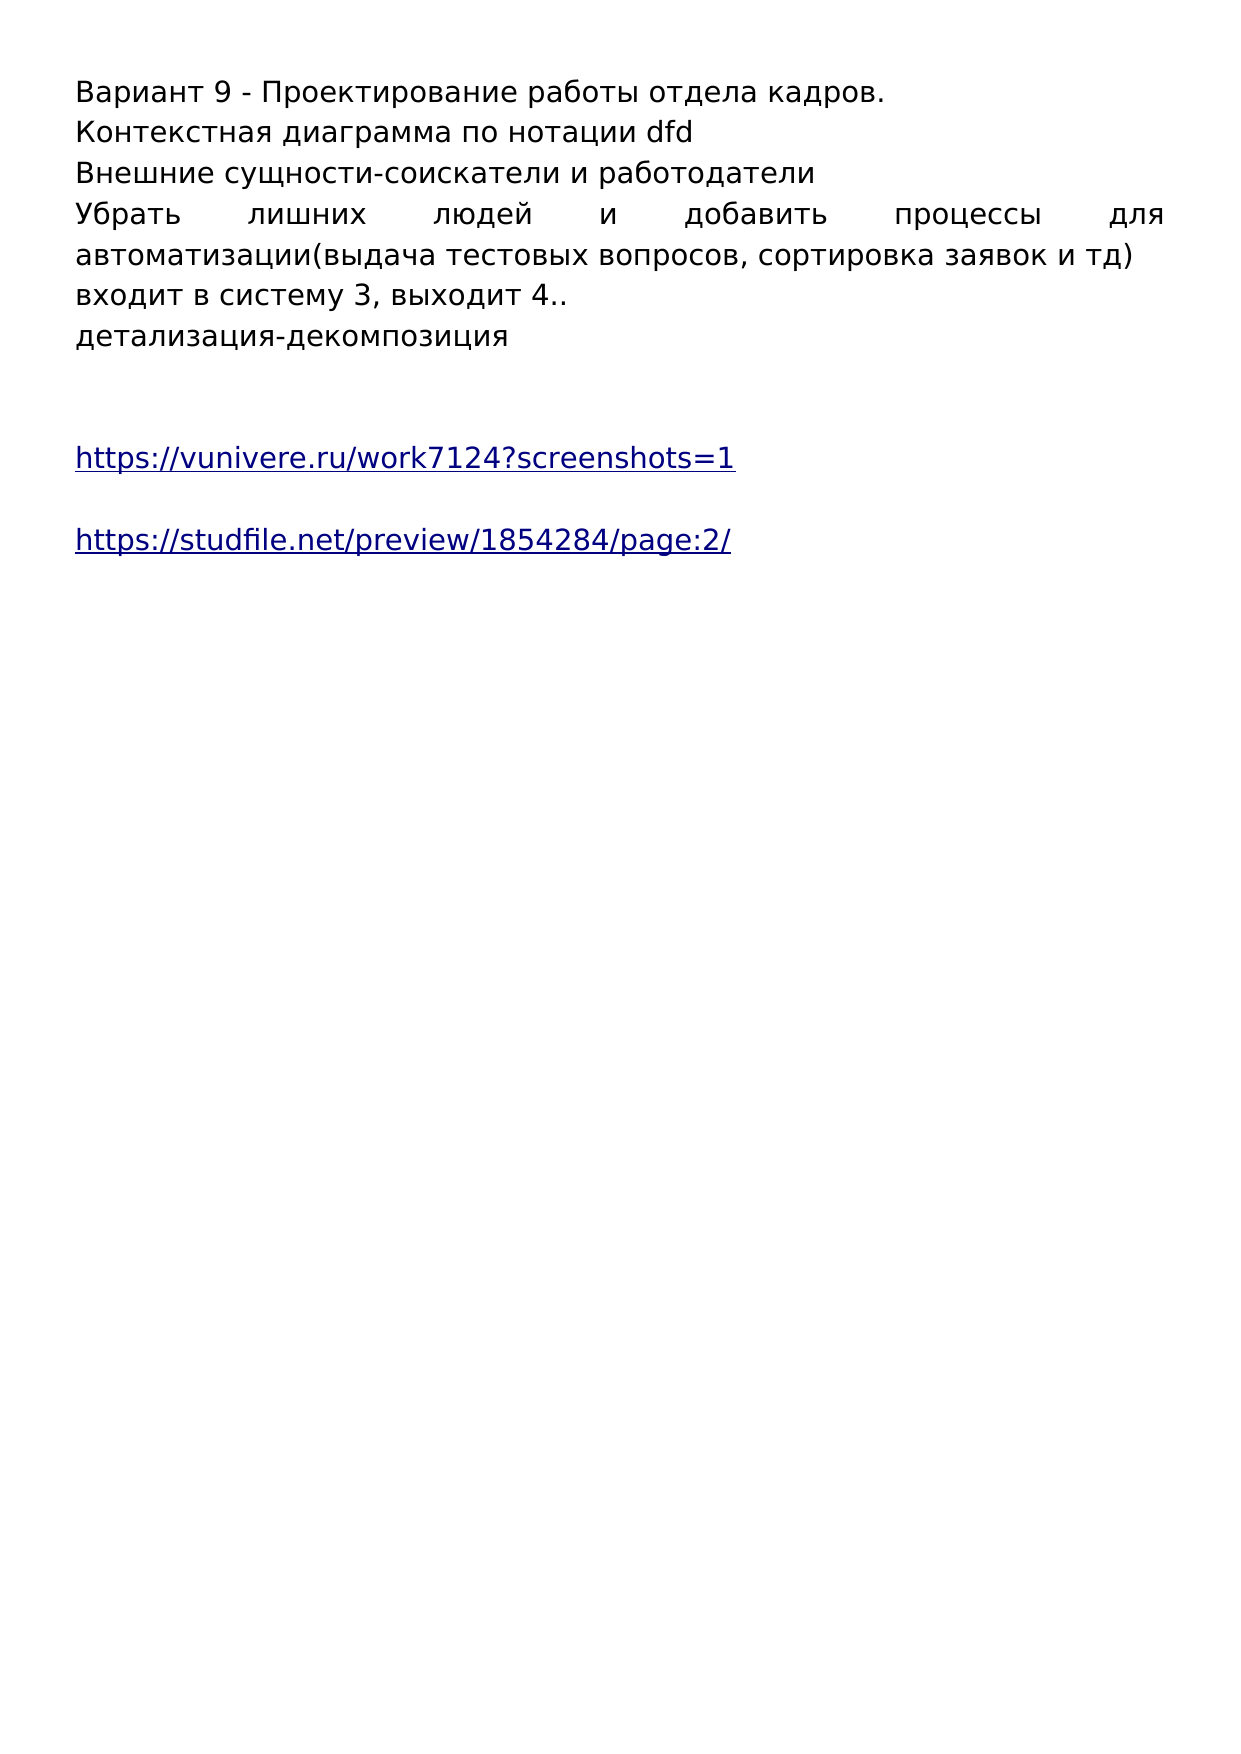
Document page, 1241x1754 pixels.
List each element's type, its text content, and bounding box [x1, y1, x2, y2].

text https://vunivere.ru/work7124?screenshots=1 [75, 442, 1165, 476]
text Убрать лишних людей и добавить процессы для автоматизации(выдача тестовых вопросов, сортировка заявок и тд) [75, 197, 1165, 272]
text Вариант 9 - Проектирование работы отдела кадров. [75, 75, 1165, 109]
text Внешние сущности-соискатели и работодатели [75, 156, 1165, 190]
text Контекстная диаграмма по нотации dfd [75, 116, 1165, 150]
text детализация-декомпозиция [75, 319, 1165, 353]
text https://studfile.net/preview/1854284/page:2/ [75, 523, 1165, 557]
text входит в систему 3, выходит 4.. [75, 279, 1165, 313]
